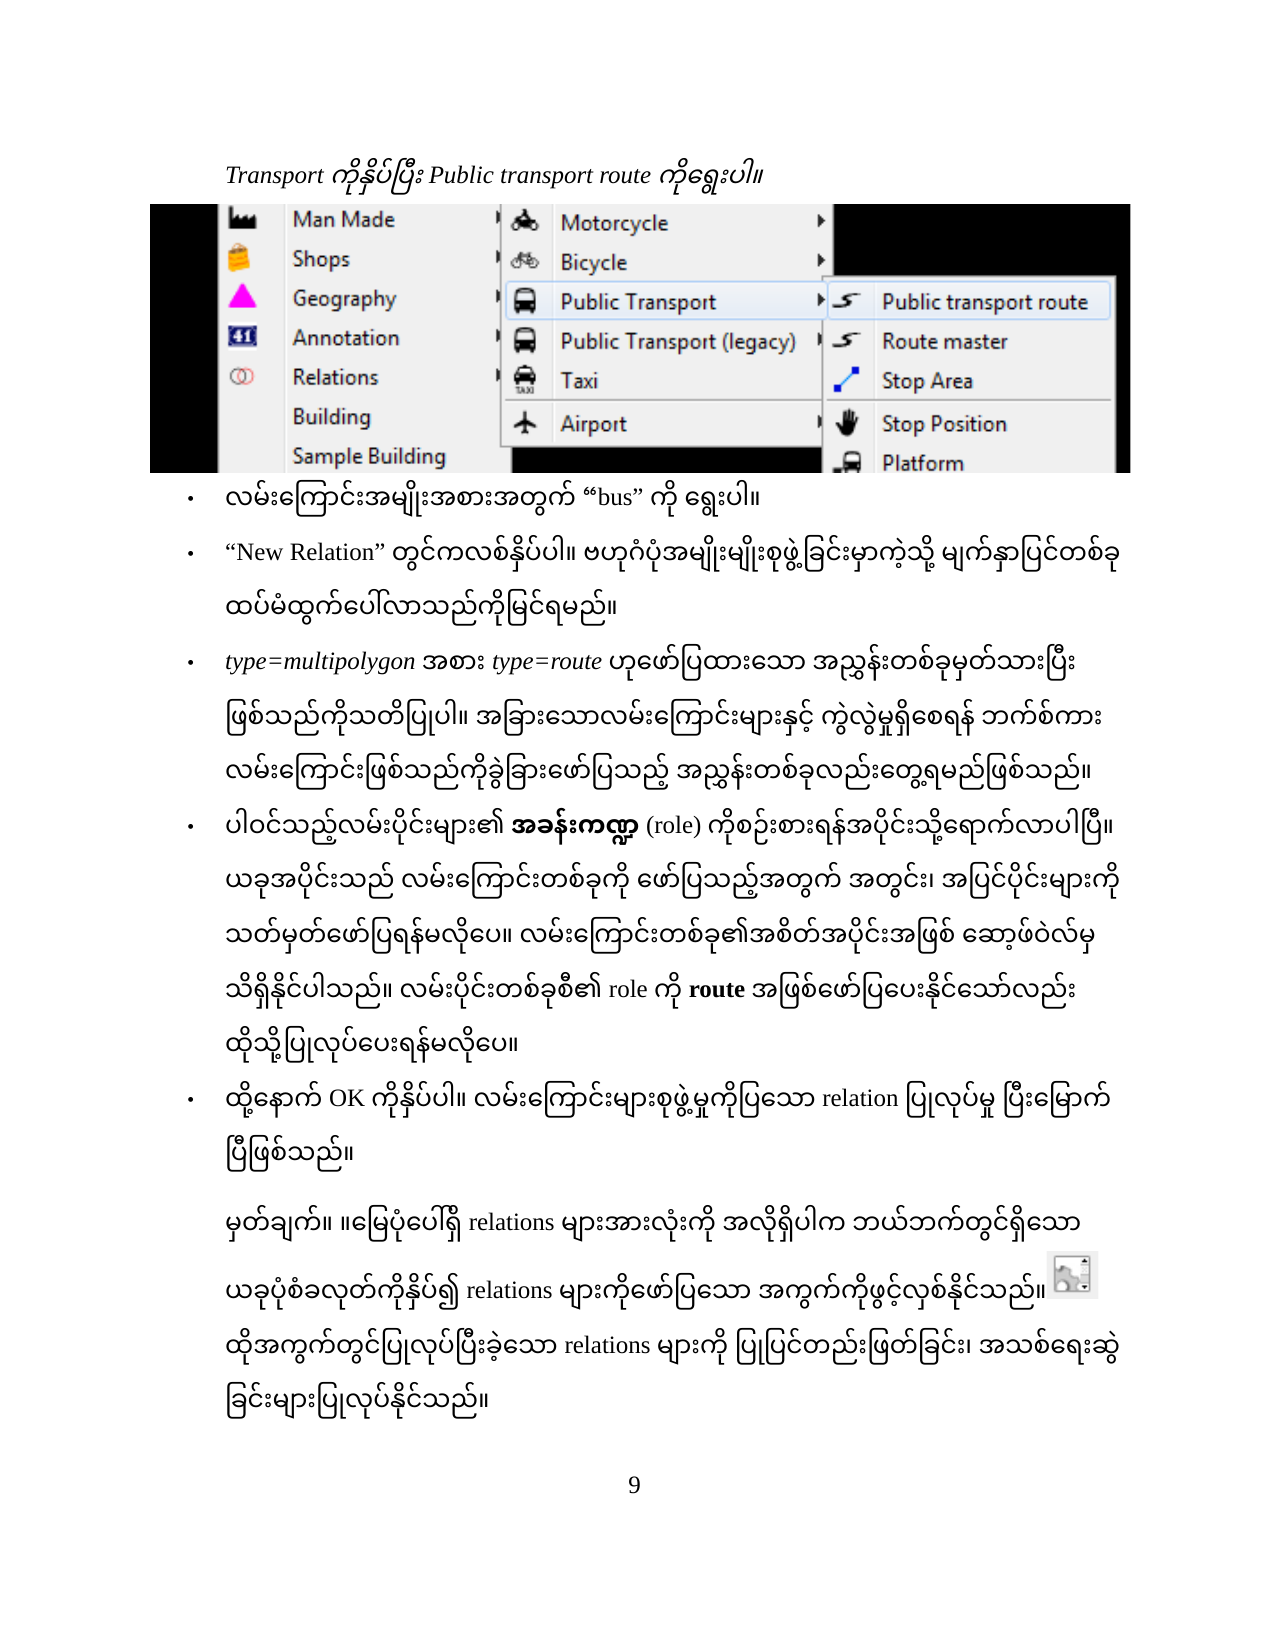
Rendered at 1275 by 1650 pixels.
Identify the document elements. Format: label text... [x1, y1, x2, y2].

list လမ်းကြောင်းအမျိုးအစားအတွက် “bus” ကို ရွေးပါ။ [187, 473, 1125, 527]
list “New Relation” တွင်ကလစ်နှိပ်ပါ။ ဗဟုဂံပုံအမျိုးမျိုးစုဖွဲ့ခြင်းမှာကဲ့သို့ မျက်နှာပြင်တစ်ခုထပ်မံထွက်ပေါ်လာသည်ကိုမြင်ရမည်။ [187, 527, 1125, 636]
list ပါဝင်သည့်လမ်းပိုင်းများ၏ အခန်းကဏ္ဍ (role) ကိုစဉ်းစားရန်အပိုင်းသို့ရောက်လာပါပြီ။ ယခုအပိုင်းသည် လမ်းကြောင်းတစ်ခုကို ဖော်ပြသည့်အတွက် အတွင်း၊ အပြင်ပိုင်းများကို သတ်မှတ်ဖော်ပြရန်မလိုပေ။ လမ်းကြောင်းတစ်ခု၏အစိတ်အပိုင်းအဖြစ် ဆော့ဖ်ဝဲလ်မှသိရှိနိုင်ပါသည်။ လမ်းပိုင်းတစ်ခုစီ၏ role ကို route အဖြစ်ဖော်ပြပေးနိုင်သော်လည်း ထိုသို့ပြုလုပ်ပေးရန်မလိုပေ။ [187, 800, 1125, 1073]
list Transport ကိုနှိပ်ပြီး Public transport route ကိုရွေးပါ။ [187, 150, 1125, 204]
list ထို့နောက် OK ကိုနှိပ်ပါ။ လမ်းကြောင်းများစုဖွဲ့မှုကိုပြသော relation ပြုလုပ်မှု ပြီးမြောက်ပြီဖြစ်သည်။ [187, 1073, 1125, 1182]
picture [1046, 1251, 1099, 1299]
text မှတ်ချက်။ ။မြေပုံပေါ်ရှိ relations များအားလုံးကို အလိုရှိပါက ဘယ်ဘက်တွင်ရှိသောယခုပုံစံခလုတ်ကိုနှိပ်၍ relations များကိုဖော်ပြသော အကွက်ကိုဖွင့်လှစ်နိုင်သည်။ ထိုအကွက်တွင်ပြုလုပ်ပြီးခဲ့သော relations များကို ပြုပြင်တည်းဖြတ်ခြင်း၊ အသစ်ရေးဆွဲခြင်းများပြုလုပ်နိုင်သည်။ [225, 1197, 1125, 1429]
picture [150, 204, 1131, 473]
list type=multipolygon အစား type=route ဟုဖော်ပြထားသော အညွှန်းတစ်ခုမှတ်သားပြီးဖြစ်သည်ကိုသတိပြုပါ။ အခြားသောလမ်းကြောင်းများနှင့် ကွဲလွဲမှုရှိစေရန် ဘက်စ်ကားလမ်းကြောင်းဖြစ်သည်ကိုခွဲခြားဖော်ပြသည့် အညွှန်းတစ်ခုလည်းတွေ့ရမည်ဖြစ်သည်။ [187, 636, 1125, 800]
